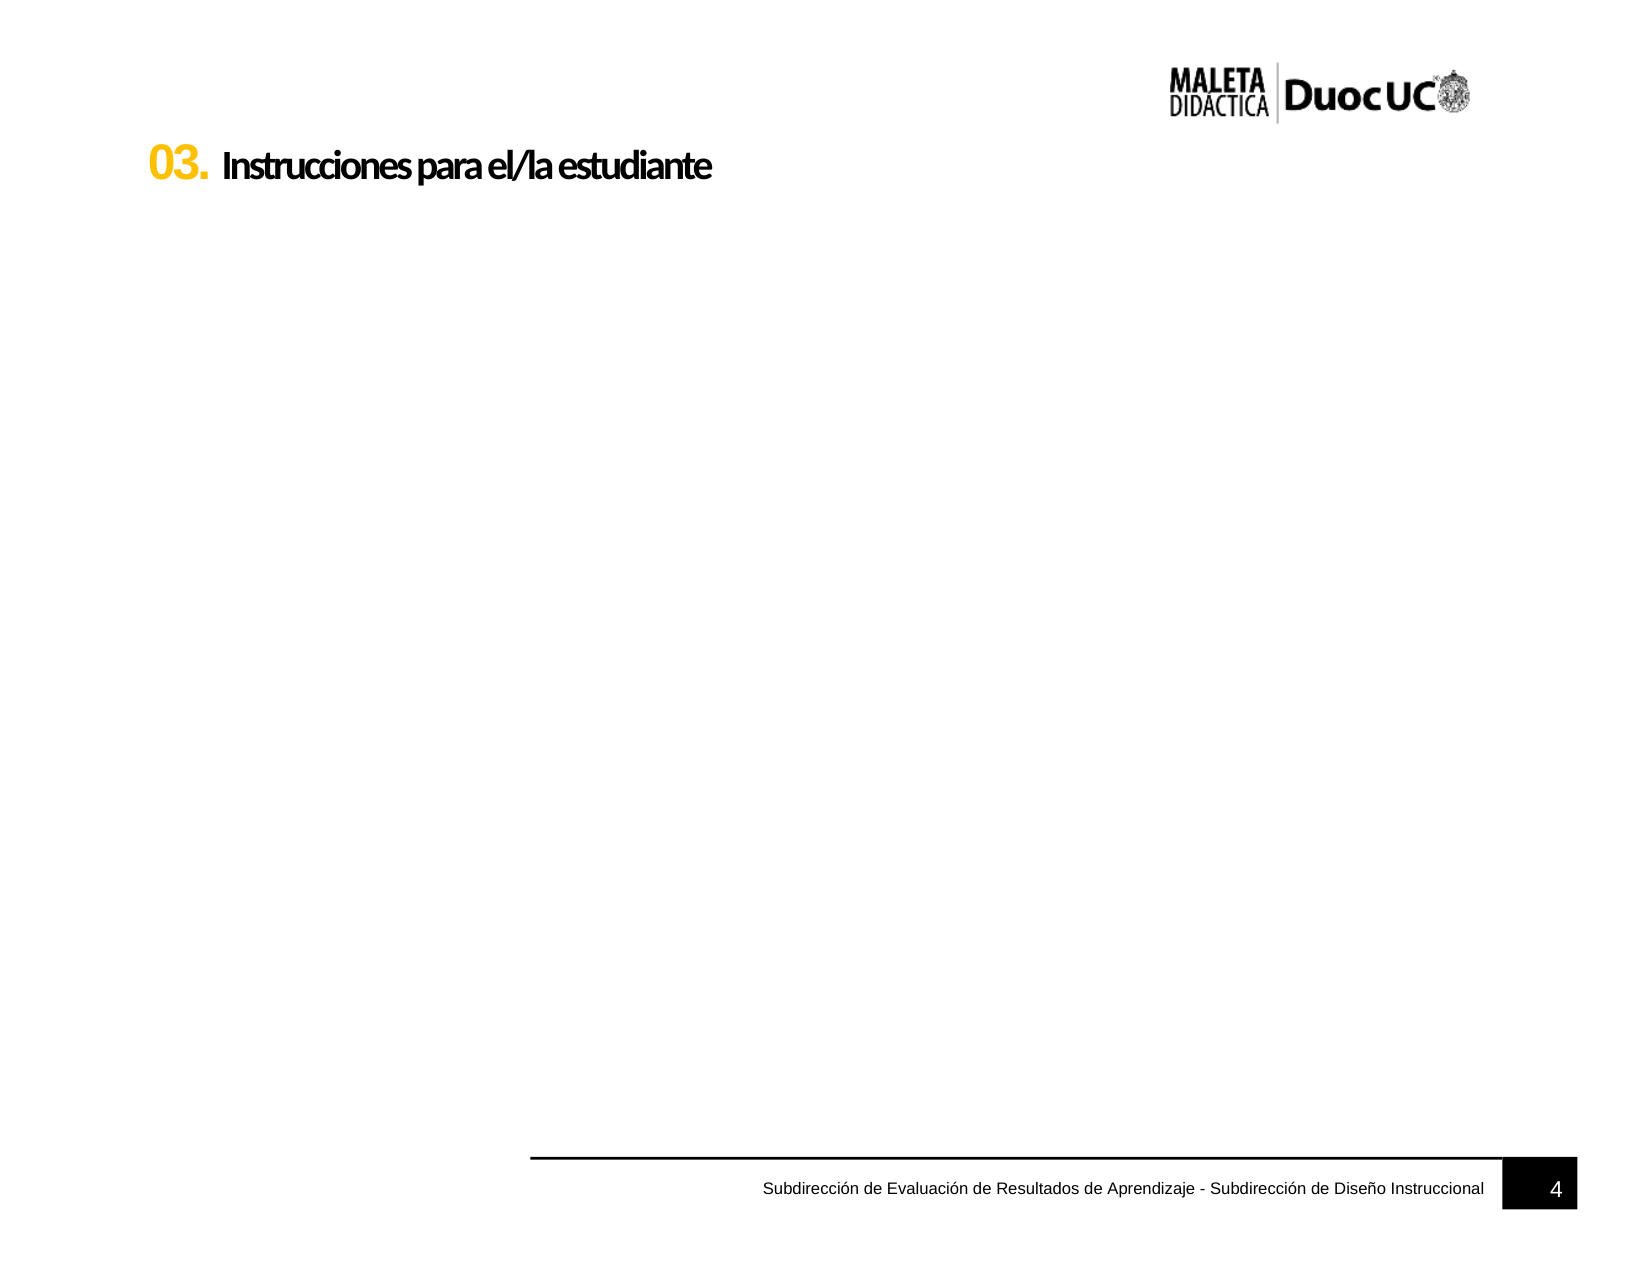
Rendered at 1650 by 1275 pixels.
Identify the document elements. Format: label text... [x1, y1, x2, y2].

list Instrucciones para el/la estudiante [148, 133, 1502, 190]
